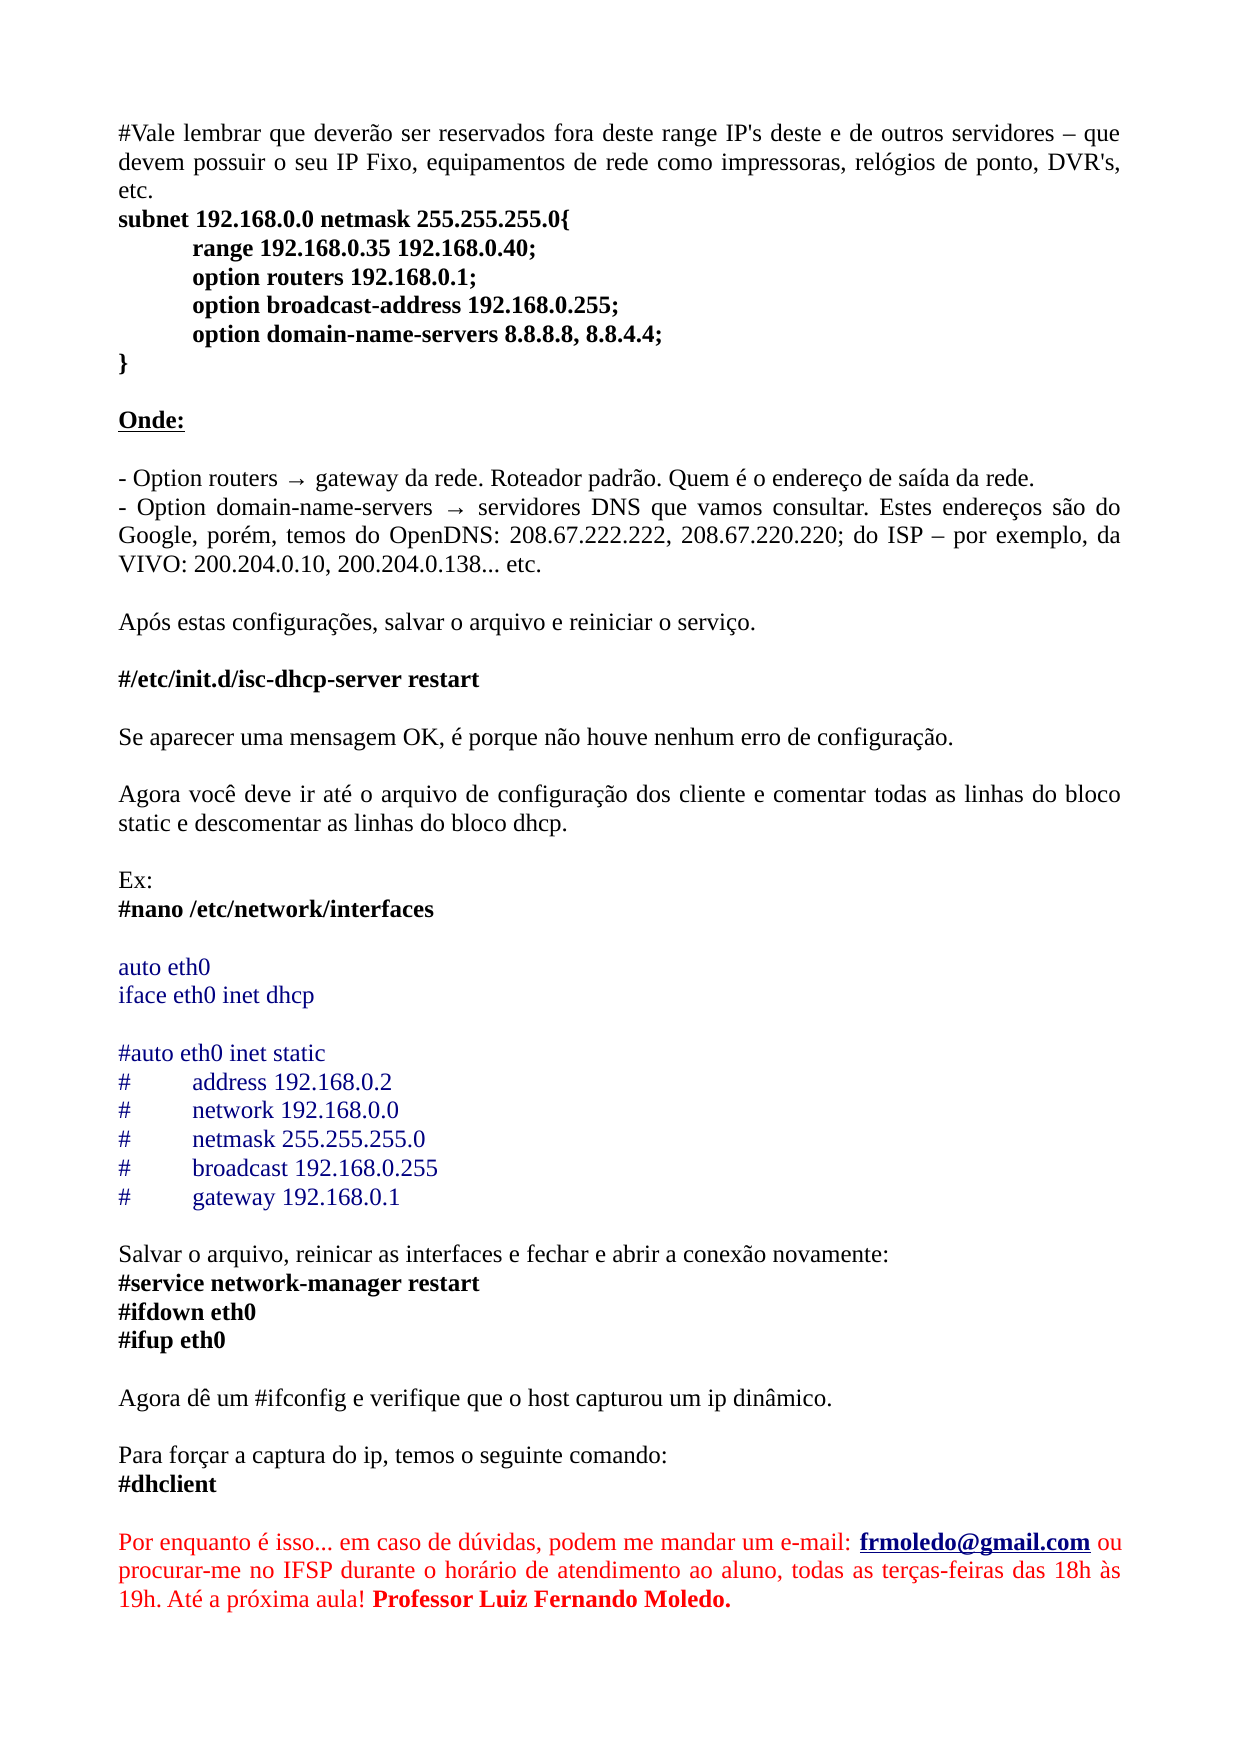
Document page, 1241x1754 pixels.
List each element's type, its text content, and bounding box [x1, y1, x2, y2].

text iface eth0 inet dhcp [118, 981, 1122, 1009]
text #nano /etc/network/interfaces [118, 894, 1122, 923]
text # broadcast 192.168.0.255 [118, 1153, 1122, 1182]
text Após estas configurações, salvar o arquivo e reiniciar o serviço. [118, 607, 1122, 636]
text #auto eth0 inet static [118, 1038, 1122, 1067]
text #service network-manager restart [118, 1268, 1122, 1297]
text #Vale lembrar que deverão ser reservados fora deste range IP's deste e de outros servidores – que devem possuir o seu IP Fixo, equipamentos de rede como impressoras, relógios de ponto, DVR's, etc. [118, 118, 1122, 204]
text } [118, 348, 1122, 377]
text Por enquanto é isso... em caso de dúvidas, podem me mandar um e-mail: frmoledo@gmail.com ou procurar-me no IFSP durante o horário de atendimento ao aluno, todas as terças-feiras das 18h às 19h. Até a próxima aula! Professor Luiz Fernando Moledo. [118, 1527, 1122, 1613]
text option broadcast-address 192.168.0.255; [118, 291, 1122, 319]
text - Option routers → gateway da rede. Roteador padrão. Quem é o endereço de saída da rede. [118, 463, 1122, 492]
text Se aparecer uma mensagem OK, é porque não houve nenhum erro de configuração. [118, 722, 1122, 751]
text range 192.168.0.35 192.168.0.40; [118, 233, 1122, 262]
text # address 192.168.0.2 [118, 1067, 1122, 1096]
text #ifup eth0 [118, 1326, 1122, 1354]
text Onde: [118, 406, 1122, 434]
text subnet 192.168.0.0 netmask 255.255.255.0{ [118, 204, 1122, 233]
text option routers 192.168.0.1; [118, 262, 1122, 291]
text # gateway 192.168.0.1 [118, 1182, 1122, 1211]
text # netmask 255.255.255.0 [118, 1124, 1122, 1153]
text # network 192.168.0.0 [118, 1096, 1122, 1124]
text option domain-name-servers 8.8.8.8, 8.8.4.4; [118, 319, 1122, 348]
text #ifdown eth0 [118, 1297, 1122, 1326]
text #dhclient [118, 1469, 1122, 1498]
text Agora você deve ir até o arquivo de configuração dos cliente e comentar todas as linhas do bloco static e descomentar as linhas do bloco dhcp. [118, 779, 1122, 837]
text auto eth0 [118, 952, 1122, 981]
text #/etc/init.d/isc-dhcp-server restart [118, 664, 1122, 693]
text Para forçar a captura do ip, temos o seguinte comando: [118, 1441, 1122, 1469]
text - Option domain-name-servers → servidores DNS que vamos consultar. Estes endereços são do Google, porém, temos do OpenDNS: 208.67.222.222, 208.67.220.220; do ISP – por exemplo, da VIVO: 200.204.0.10, 200.204.0.138... etc. [118, 492, 1122, 578]
text Ex: [118, 866, 1122, 894]
text Salvar o arquivo, reinicar as interfaces e fechar e abrir a conexão novamente: [118, 1239, 1122, 1268]
text Agora dê um #ifconfig e verifique que o host capturou um ip dinâmico. [118, 1383, 1122, 1412]
